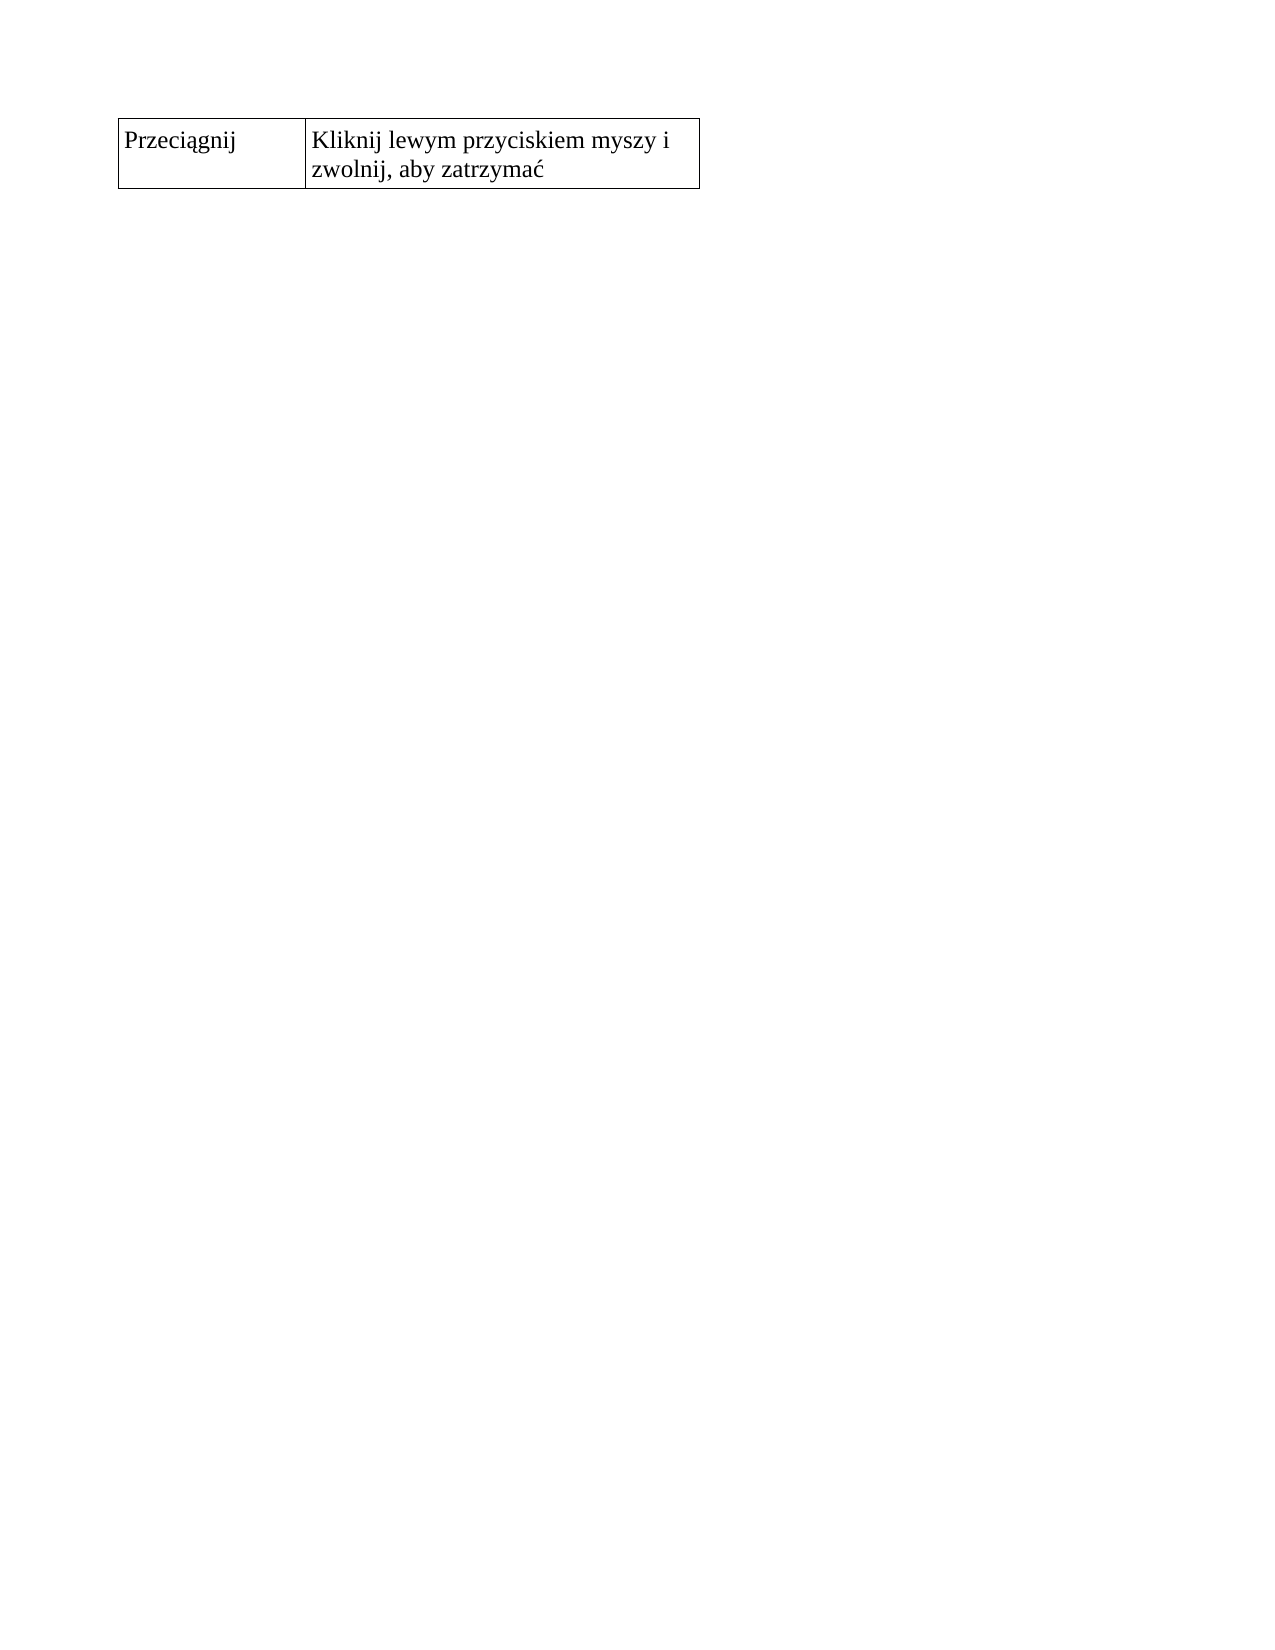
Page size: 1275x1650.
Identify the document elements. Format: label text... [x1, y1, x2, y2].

table_cell Przeciągnij [119, 119, 305, 188]
table_cell Kliknij lewym przyciskiem myszy i zwolnij, aby zatrzymać [306, 119, 699, 188]
